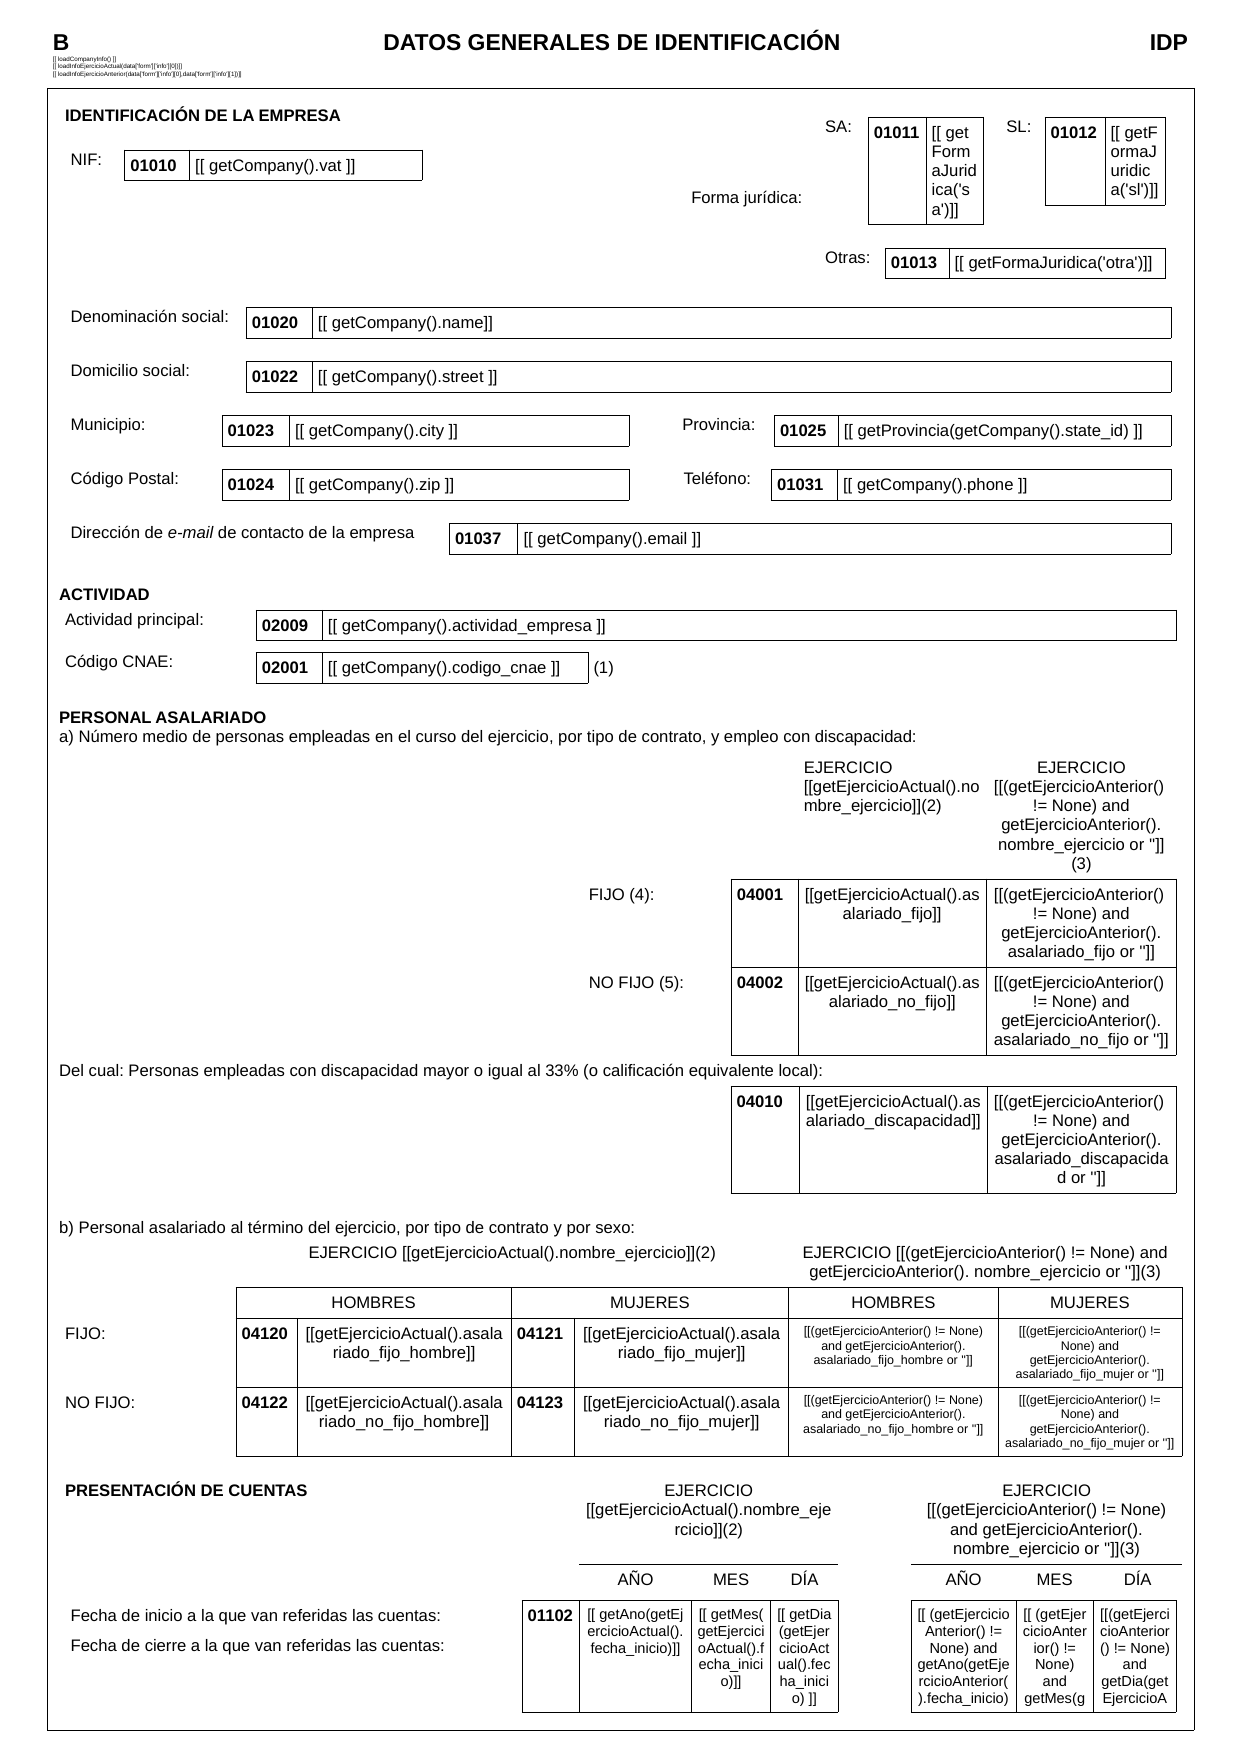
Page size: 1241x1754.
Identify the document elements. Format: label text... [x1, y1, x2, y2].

table_header ACTIVIDAD PERSONAL ASALARIADO a) Número medio de personas empleadas en el curso del ejercicio, por tipo de contrato, y empleo con discapacidad: Del cual: Personas empleadas con discapacidad mayor o igual al 33% (o calificación equivalente local): b) Personal asalariado al término del ejercicio, por tipo de contrato y por sexo: [48, 89, 1194, 1730]
table_header 01025 [775, 416, 838, 446]
table_header SA: [819, 111, 862, 230]
table_cell MUJERES [512, 1288, 788, 1318]
table_cell NO FIJO: [59, 1387, 236, 1456]
table_cell [[(getEjercicioAnterior() != None) and getEjercicioAnterior(). asalariado_fijo_mujer or '']] [999, 1319, 1182, 1387]
table_header [[(getEjercicioAnterior() != None) and getEjercicioAnterior(). asalariado_discapacidad or '']] [988, 1087, 1176, 1193]
table_header [59, 1080, 724, 1199]
table_header [1039, 111, 1171, 211]
table_cell 04123 [512, 1388, 574, 1456]
table_header [[(getEjercicioAnterior() != None) and getDia(getEjercicioA [1094, 1601, 1176, 1712]
table_header IDENTIFICACIÓN DE LA EMPRESA [59, 100, 433, 296]
table_header 04010 [732, 1087, 799, 1193]
table_cell [838, 1564, 911, 1594]
table_cell MES [691, 1565, 771, 1594]
table_header 01031 [772, 470, 837, 500]
table_header EJERCICIO [[getEjercicioActual().nombre_ejercicio]](2) [798, 752, 986, 878]
table_header Otras: [819, 242, 879, 284]
table_cell [[getEjercicioActual().asalariado_no_fijo]] [799, 968, 986, 1055]
table_header Denominación social: [65, 302, 240, 344]
table_header 01024 [223, 470, 289, 500]
table_header [[ getCompany().vat ]] [190, 151, 422, 180]
table_header Actividad principal: [59, 604, 250, 646]
table_cell [[getEjercicioActual().asalariado_fijo_hombre]] [298, 1319, 511, 1387]
table_header [[ getCompany().codigo_cnae ]] [323, 653, 588, 683]
table_header [995, 105, 1176, 236]
table_cell [250, 646, 1182, 689]
table_header [814, 105, 995, 236]
table_header [724, 1080, 1182, 1199]
table_header [765, 464, 1176, 506]
table_cell 04120 [237, 1319, 297, 1387]
table_header Provincia: [676, 410, 765, 452]
table_header [[ getFormaJuridica('sa')]] [927, 118, 983, 224]
table_header [[ getCompany().street ]] [313, 362, 1171, 392]
table_header [862, 111, 989, 230]
table_header [59, 296, 1182, 350]
table_header 01022 [247, 362, 312, 392]
table_cell HOMBRES [237, 1288, 511, 1318]
table_header [[ getCompany().zip ]] [290, 470, 629, 500]
table_header 01011 [869, 118, 926, 224]
table_header 01037 [450, 524, 517, 554]
table_header [[ getFormaJuridica('sl')]] [1106, 118, 1165, 205]
table_cell [[(getEjercicioAnterior() != None) and getEjercicioAnterior(). asalariado_no_fijo_hombre or '']] [789, 1388, 998, 1456]
table_header [240, 356, 1176, 398]
table_cell DÍA [1093, 1565, 1182, 1594]
table_cell MUJERES [999, 1288, 1182, 1318]
table_header [59, 1594, 504, 1718]
table_header [[ getCompany().phone ]] [838, 470, 1171, 500]
table_header [[ getCompany().email ]] [518, 524, 1171, 554]
table_header [848, 1594, 1182, 1718]
table_header [216, 410, 676, 452]
table_cell FIJO (4): [583, 879, 731, 967]
table_header 01020 [247, 308, 312, 338]
table_cell [[getEjercicioActual().asalariado_no_fijo_hombre]] [298, 1388, 511, 1456]
table_header [443, 518, 1176, 560]
table_header NIF: [65, 144, 119, 186]
table_header Código Postal: [65, 464, 216, 506]
table_header 02009 [257, 611, 322, 640]
table_header 01010 [125, 151, 189, 180]
table_cell [[getEjercicioActual().asalariado_fijo_mujer]] [575, 1319, 788, 1387]
table_header SL: [1001, 111, 1039, 211]
table_header [731, 752, 798, 878]
table_header [[ getProvincia(getCompany().state_id) ]] [839, 416, 1171, 446]
table_header Teléfono: [678, 464, 765, 506]
table_cell 04002 [732, 968, 798, 1055]
table_header [[ getAno(getEjercicioActual().fecha_inicio)]] [580, 1601, 691, 1712]
table_cell [[getEjercicioActual().asalariado_fijo]] [799, 880, 986, 967]
table_header Municipio: [65, 410, 216, 452]
table_cell [59, 404, 1182, 458]
table_header [879, 242, 1171, 284]
table_header 01102 [523, 1601, 579, 1712]
table_header [[ getCompany().name]] [313, 308, 1171, 338]
table_cell [[getEjercicioActual().asalariado_no_fijo_mujer]] [575, 1388, 788, 1456]
table_cell [[(getEjercicioAnterior() != None) and getEjercicioAnterior(). asalariado_no_fijo_mujer or '']] [999, 1388, 1182, 1456]
table_header [[ getFormaJuridica('otra')]] [950, 249, 1165, 278]
table_header [250, 604, 1182, 646]
table_header EJERCICIO [[getEjercicioActual().nombre_ejercicio]](2) [579, 1475, 838, 1563]
table_header [504, 1594, 847, 1718]
table_cell [814, 236, 1176, 290]
table_header 01023 [223, 416, 289, 446]
table_cell [[(getEjercicioAnterior() != None) and getEjercicioAnterior(). asalariado_fijo or '']] [987, 880, 1176, 967]
table_cell [[(getEjercicioAnterior() != None) and getEjercicioAnterior(). asalariado_no_fijo or '']] [987, 968, 1176, 1055]
table_cell 04121 [512, 1319, 574, 1387]
table_header [216, 464, 678, 506]
table_header EJERCICIO [[(getEjercicioAnterior() != None) and getEjercicioAnterior(). nombre_ejercicio or '']](3) [911, 1475, 1182, 1563]
table_cell FIJO: [59, 1318, 236, 1387]
table_cell HOMBRES [789, 1288, 998, 1318]
table_header Fecha de inicio a la que van referidas las cuentas: [65, 1600, 498, 1631]
table_header [577, 746, 1182, 1061]
table_cell [59, 1564, 579, 1594]
table_header (1) [589, 652, 634, 683]
table_header PRESENTACIÓN DE CUENTAS [59, 1475, 579, 1563]
table_header B [[ loadCompanyInfo() ]] [[ loadInfoEjercicioActual(data['form']['info'][0])]] [[ loadInfoEjercicioAnterior(data['form']['info'][0],data['form']['info'][1])]] [47, 24, 316, 88]
table_header [583, 752, 731, 878]
table_cell AÑO [579, 1565, 691, 1594]
table_header EJERCICIO [[(getEjercicioAnterior() != None) and getEjercicioAnterior(). nombre_ejercicio or '']](3) [789, 1238, 1182, 1287]
table_header EJERCICIO [[(getEjercicioAnterior() != None) and getEjercicioAnterior(). nombre_ejercicio or '']](3) [986, 752, 1176, 878]
table_cell NO FIJO (5): [583, 967, 731, 1055]
table_header [240, 302, 1176, 344]
table_header Domicilio social: [65, 356, 240, 398]
table_cell [[(getEjercicioAnterior() != None) and getEjercicioAnterior(). asalariado_fijo_hombre or '']] [789, 1319, 998, 1387]
table_header [[ getDia(getEjercicioActual().fecha_inicio) ]] [771, 1601, 838, 1712]
table_header [[ (getEjercicioAnterior() != None) and getMes(g [1017, 1601, 1093, 1712]
table_cell AÑO [911, 1565, 1016, 1594]
table_header [765, 410, 1176, 452]
table_header [[ getMes(getEjercicioActual().fecha_inicio)]] [692, 1601, 770, 1712]
table_header IDP [908, 24, 1193, 88]
table_header 02001 [257, 653, 322, 683]
table_cell [59, 350, 1182, 404]
table_header [[ getCompany().actividad_empresa ]] [323, 611, 1176, 640]
table_header [808, 100, 1182, 296]
table_header EJERCICIO [[getEjercicioActual().nombre_ejercicio]](2) [236, 1238, 788, 1287]
table_header Dirección de e-mail de contacto de la empresa [65, 518, 443, 560]
table_header [[ getCompany().city ]] [290, 416, 629, 446]
table_header DATOS GENERALES DE IDENTIFICACIÓN [316, 24, 907, 88]
table_header 01012 [1046, 118, 1105, 205]
table_cell 04001 [732, 880, 798, 967]
table_header [[ (getEjercicioAnterior() != None) and getAno(getEjercicioAnterior().fecha_inicio) [912, 1601, 1016, 1712]
table_header [838, 1475, 911, 1563]
table_cell [59, 512, 1182, 566]
table_header 01013 [886, 249, 949, 278]
table_cell MES [1016, 1565, 1093, 1594]
table_header Forma jurídica: [433, 100, 808, 296]
table_header [59, 746, 577, 1061]
table_cell [59, 458, 1182, 512]
table_cell Código CNAE: [59, 646, 250, 689]
table_header [[getEjercicioActual().asalariado_discapacidad]] [800, 1087, 987, 1193]
table_cell 04122 [237, 1388, 297, 1456]
table_cell DÍA [771, 1565, 838, 1594]
table_header [59, 1238, 236, 1287]
table_cell Fecha de cierre a la que van referidas las cuentas: [65, 1631, 498, 1661]
table_header [119, 144, 428, 186]
table_cell [59, 1287, 236, 1318]
